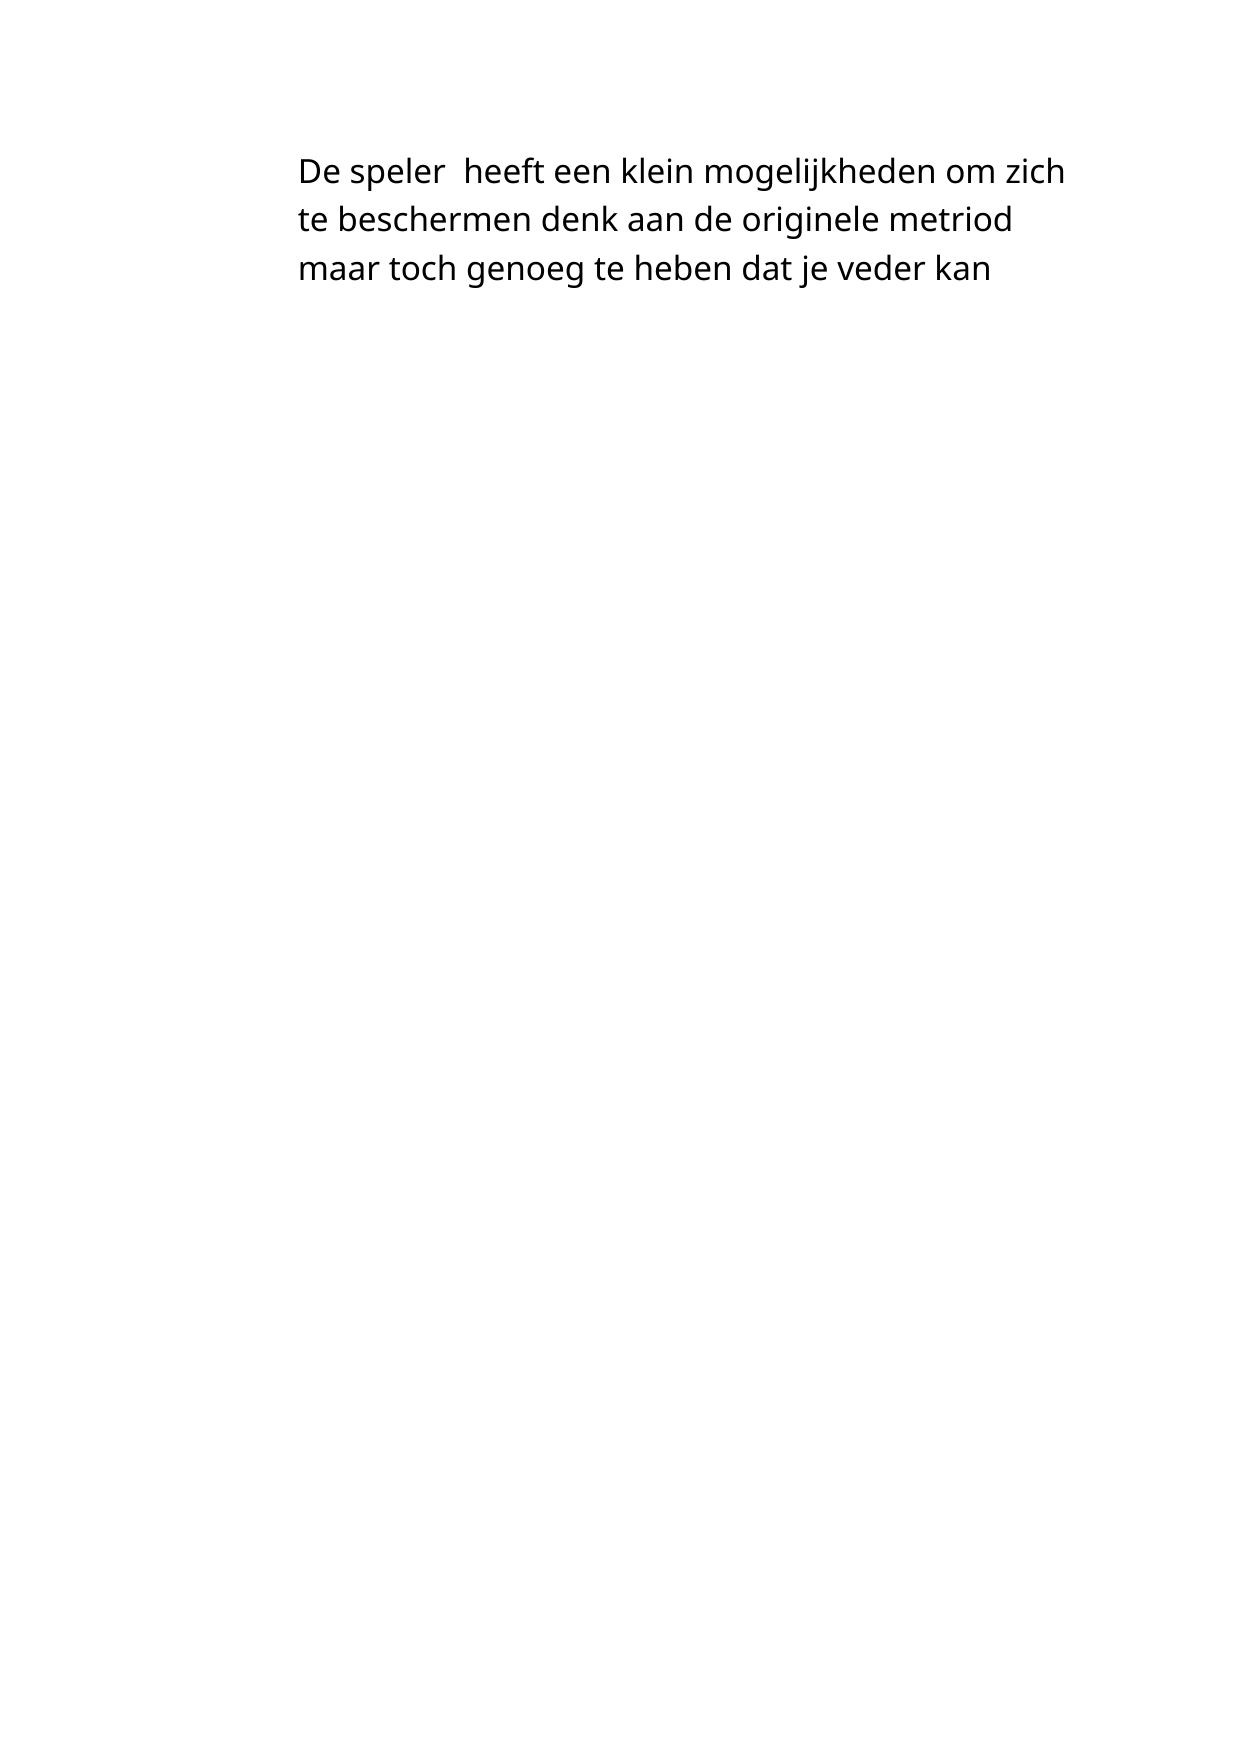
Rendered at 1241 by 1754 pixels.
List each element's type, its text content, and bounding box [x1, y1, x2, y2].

text De speler heeft een klein mogelijkheden om zich te beschermen denk aan de originele metriod maar toch genoeg te heben dat je veder kan [298, 148, 1093, 290]
